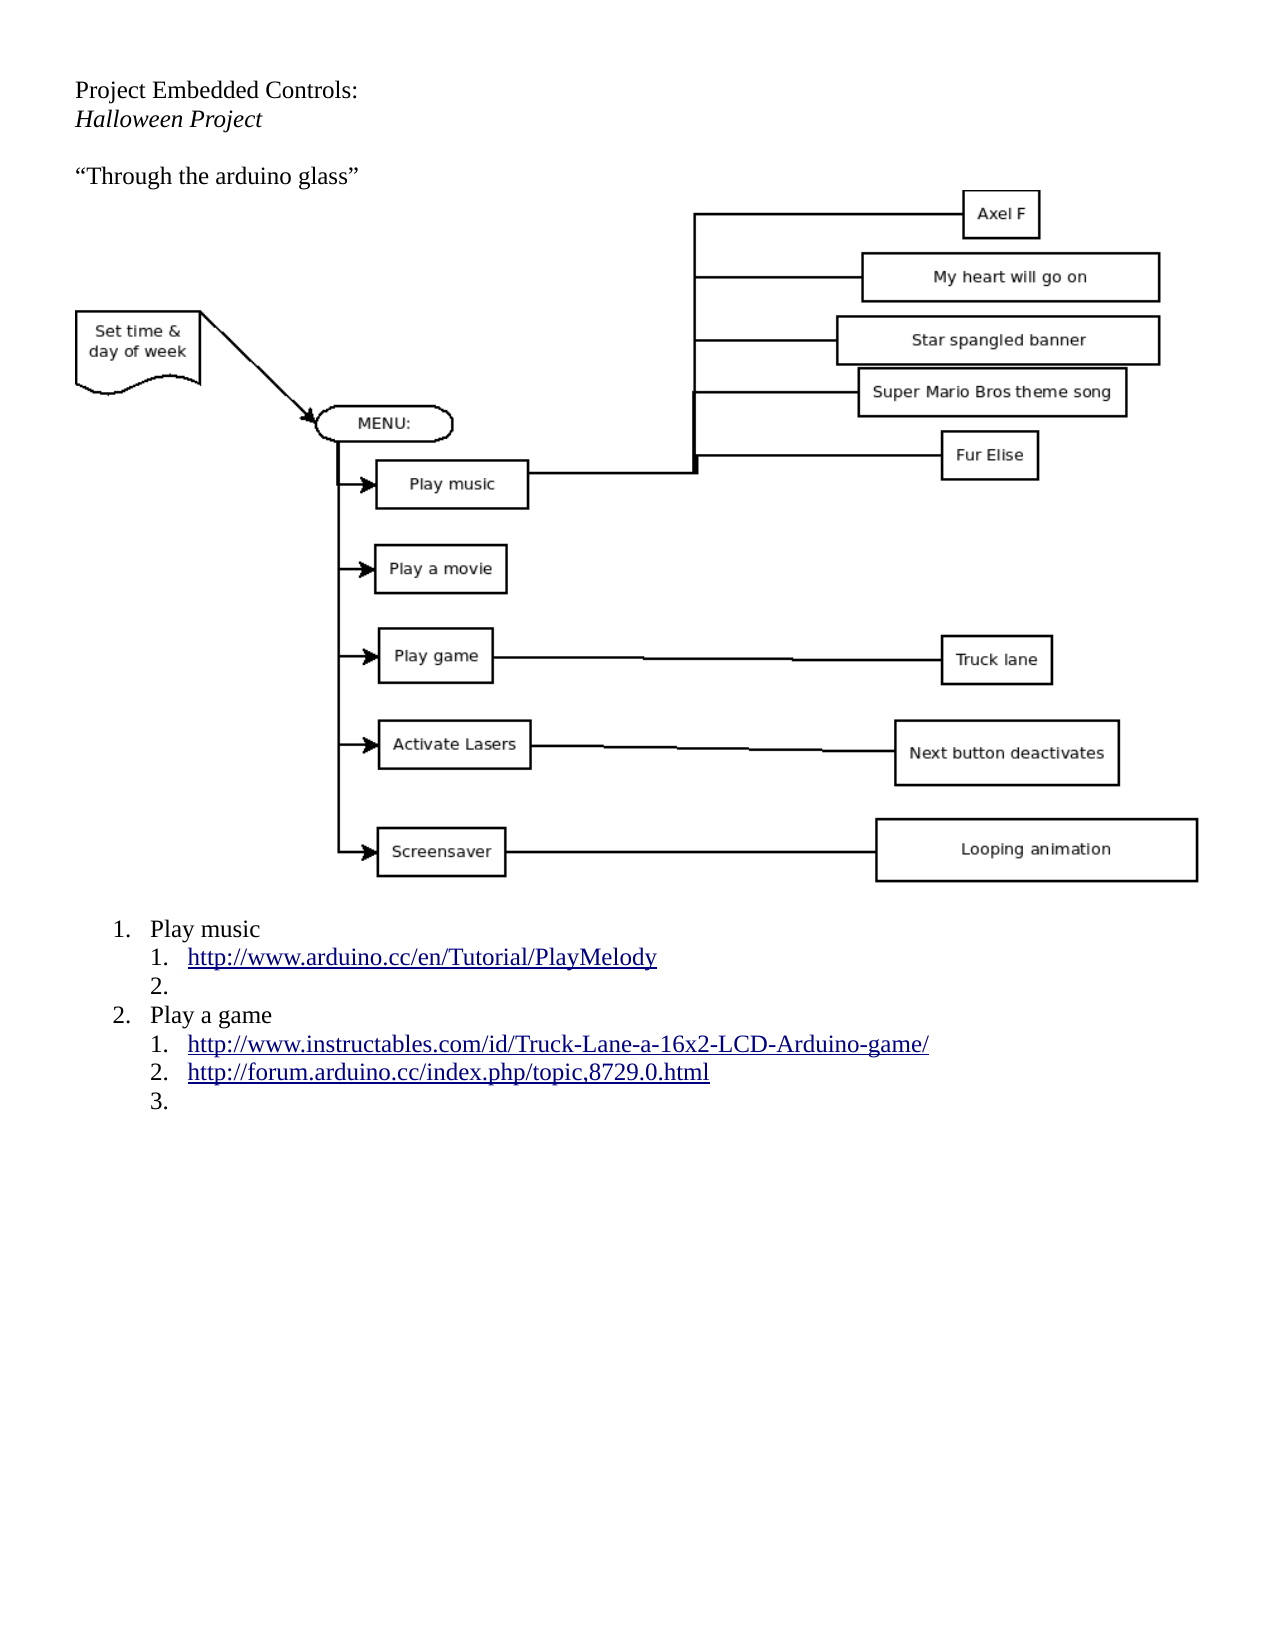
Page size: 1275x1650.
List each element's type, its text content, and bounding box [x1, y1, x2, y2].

text Project Embedded Controls: [75, 75, 1200, 104]
picture [75, 190, 1200, 885]
list http://forum.arduino.cc/index.php/topic,8729.0.html [150, 1057, 1200, 1086]
list http://www.arduino.cc/en/Tutorial/PlayMelody [150, 942, 1200, 971]
text “Through the arduino glass” [75, 161, 1200, 190]
list http://www.instructables.com/id/Truck-Lane-a-16x2-LCD-Arduino-game/ [150, 1029, 1200, 1057]
list Play music [112, 914, 1200, 942]
text Halloween Project [75, 104, 1200, 132]
list Play a game [112, 1000, 1200, 1029]
